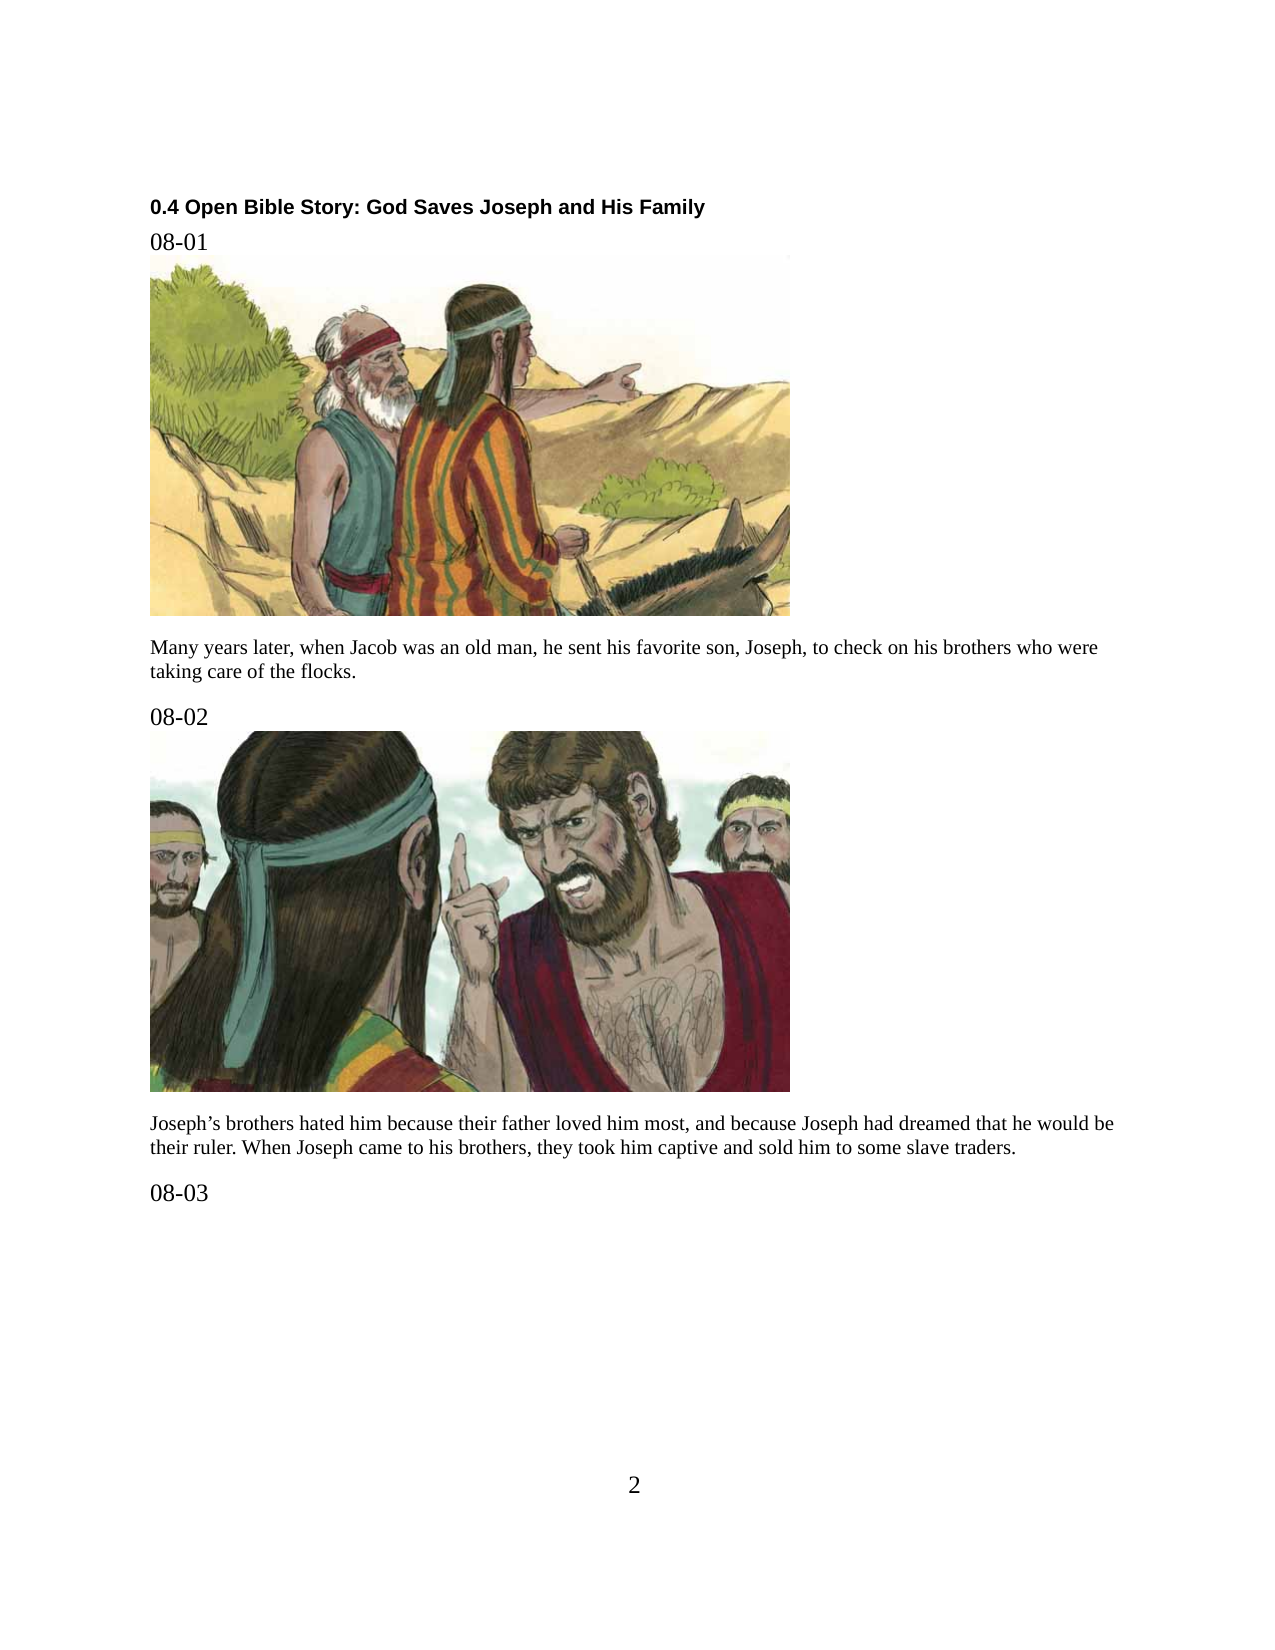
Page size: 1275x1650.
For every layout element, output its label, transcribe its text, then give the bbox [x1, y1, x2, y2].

picture [150, 731, 790, 1092]
subtitle 0.4 Open Bible Story: God Saves Joseph and His Family [150, 195, 1125, 219]
text Joseph’s brothers hated him because their father loved him most, and because Joseph had dreamed that he would be their ruler. When Joseph came to his brothers, they took him captive and sold him to some slave traders. [150, 1111, 1125, 1159]
subtitle 08-01 [150, 227, 1125, 255]
picture [150, 255, 790, 616]
text Many years later, when Jacob was an old man, he sent his favorite son, Joseph, to check on his brothers who were taking care of the flocks. [150, 635, 1125, 683]
subtitle 08-03 [150, 1178, 1125, 1207]
subtitle 08-02 [150, 702, 1125, 731]
